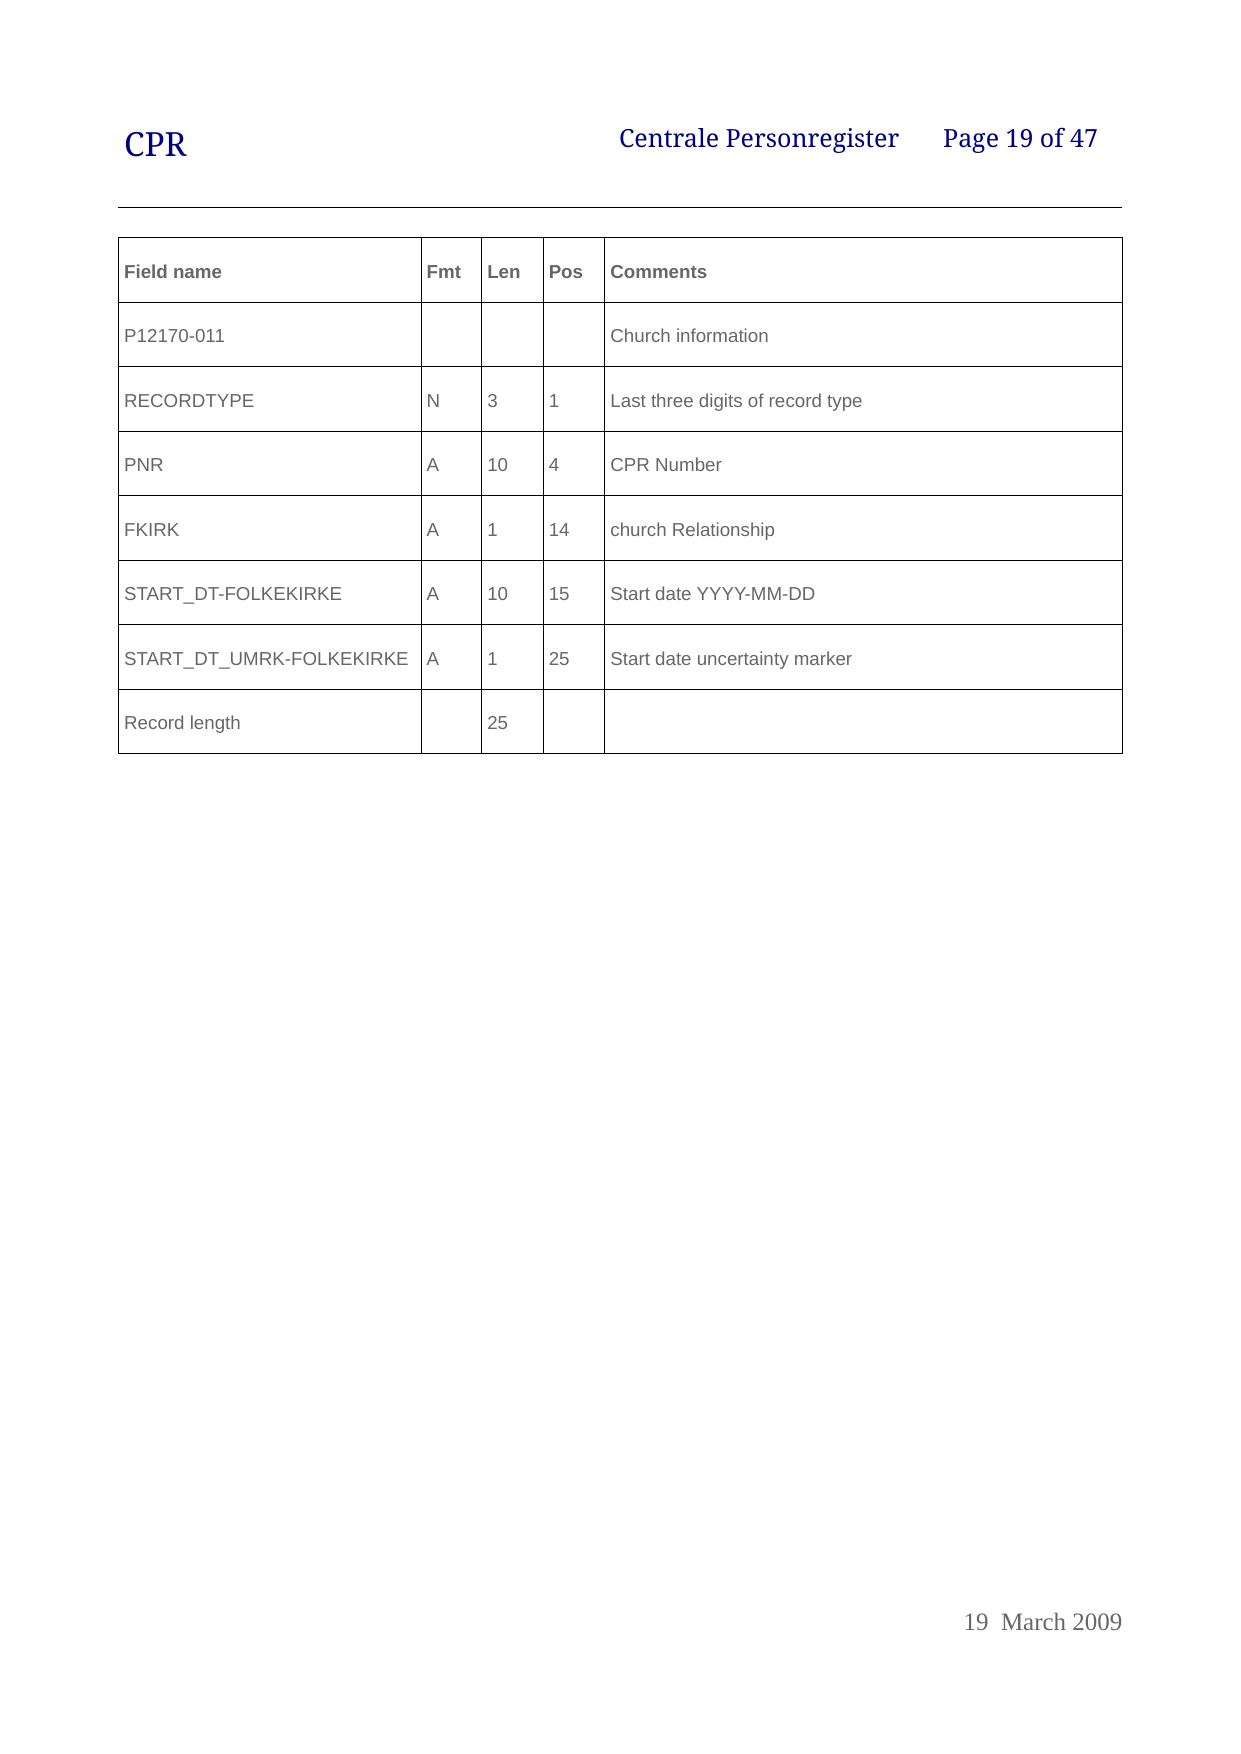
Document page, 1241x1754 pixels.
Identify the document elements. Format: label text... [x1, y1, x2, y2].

table_cell [422, 303, 481, 366]
table_cell 10 [482, 561, 543, 624]
table_cell FKIRK [119, 496, 421, 559]
table_header Comments [605, 238, 1122, 302]
table_cell A [422, 561, 481, 624]
table_cell A [422, 432, 481, 495]
table_cell P12170-011 [119, 303, 421, 366]
table_cell 1 [482, 625, 543, 688]
table_cell 1 [482, 496, 543, 559]
table_cell PNR [119, 432, 421, 495]
table_cell 1 [544, 367, 604, 431]
table_header Len [482, 238, 543, 302]
table_cell START_DT_UMRK-FOLKEKIRKE [119, 625, 421, 688]
table_cell 3 [482, 367, 543, 431]
table_header Pos [544, 238, 604, 302]
table_cell Start date uncertainty marker [605, 625, 1122, 688]
table_cell 4 [544, 432, 604, 495]
table_header Fmt [422, 238, 481, 302]
table_cell [544, 303, 604, 366]
table_cell [482, 303, 543, 366]
table_cell 14 [544, 496, 604, 559]
table_cell Last three digits of record type [605, 367, 1122, 431]
table_cell Church information [605, 303, 1122, 366]
table_cell 25 [544, 625, 604, 688]
table_cell 15 [544, 561, 604, 624]
table_cell Start date YYYY-MM-DD [605, 561, 1122, 624]
table_cell church Relationship [605, 496, 1122, 559]
table_cell CPR Number [605, 432, 1122, 495]
table_cell A [422, 625, 481, 688]
table_cell [544, 690, 604, 753]
table_cell RECORDTYPE [119, 367, 421, 431]
table_cell [605, 690, 1122, 753]
table_cell 25 [482, 690, 543, 753]
table_cell A [422, 496, 481, 559]
table_cell [422, 690, 481, 753]
table_cell Record length [119, 690, 421, 753]
table_cell N [422, 367, 481, 431]
table_cell 10 [482, 432, 543, 495]
table_header Field name [119, 238, 421, 302]
table_cell START_DT-FOLKEKIRKE [119, 561, 421, 624]
